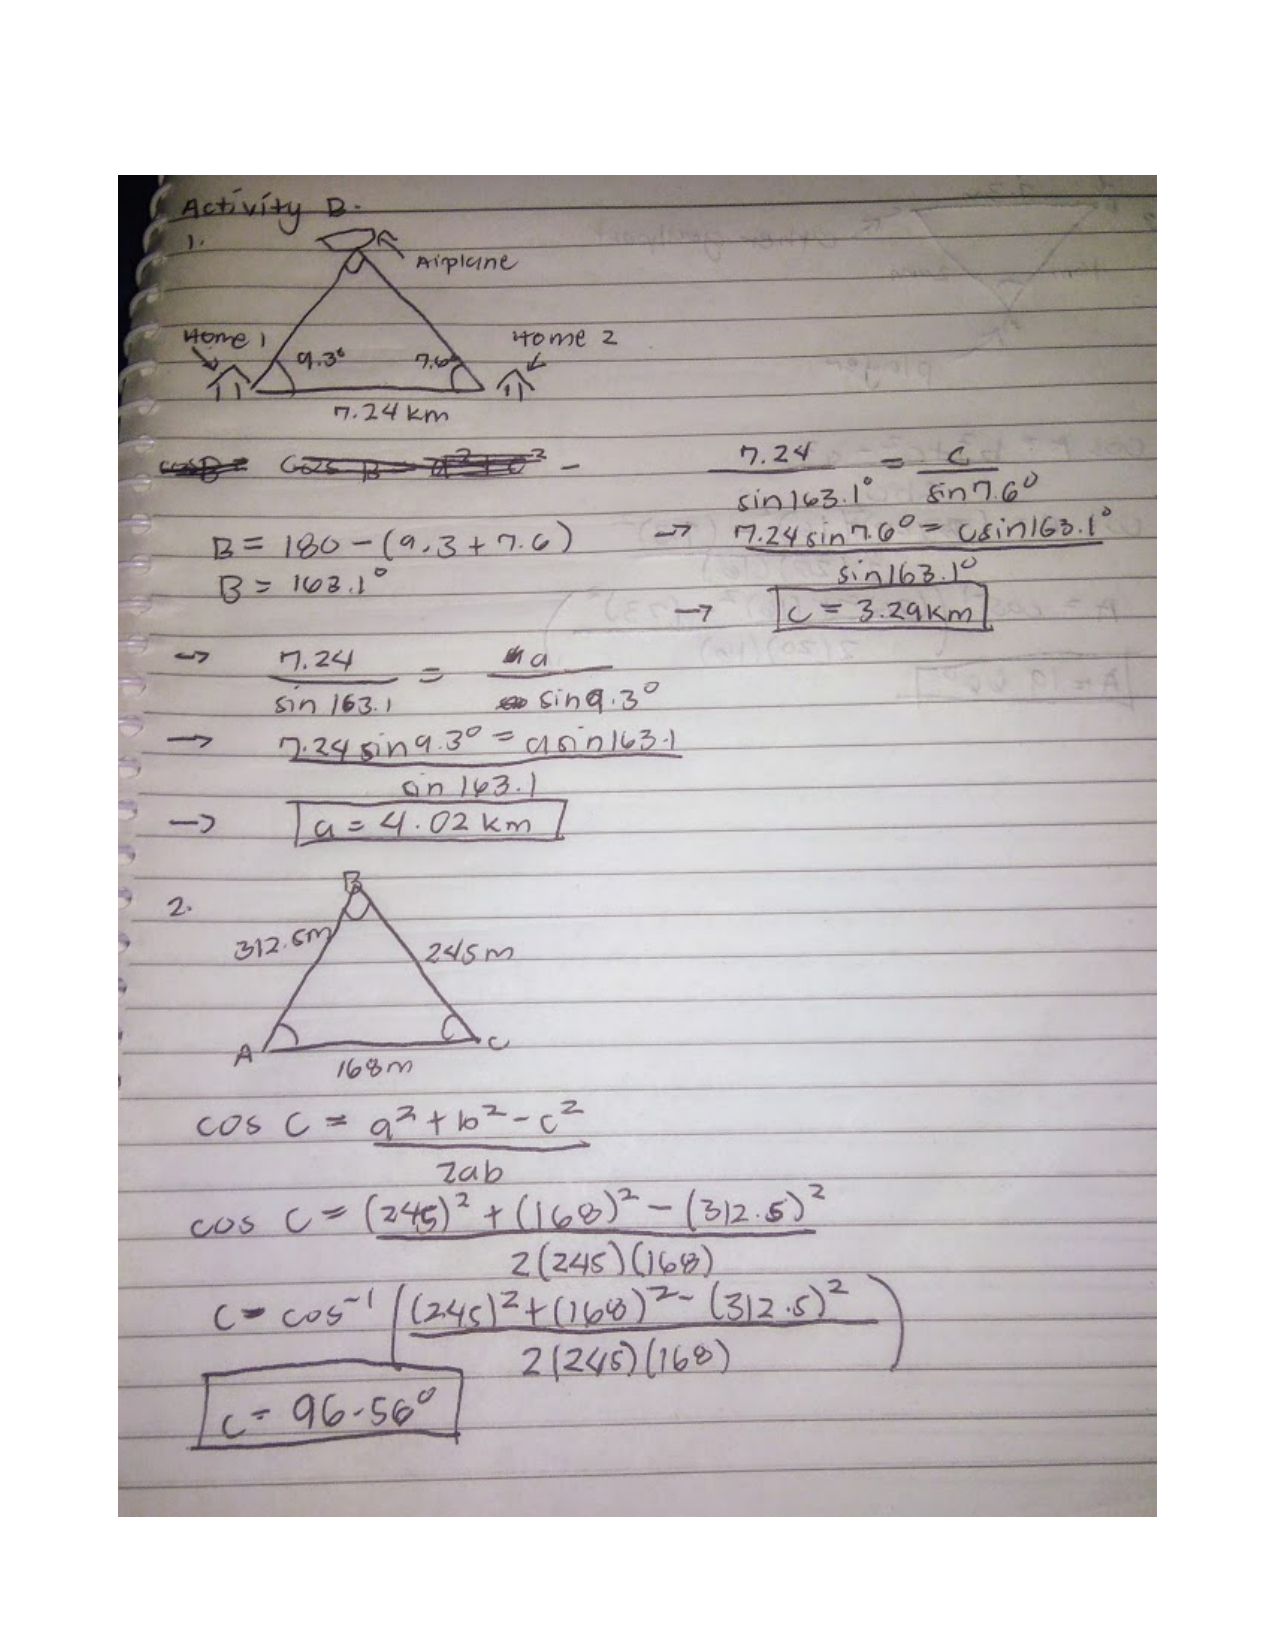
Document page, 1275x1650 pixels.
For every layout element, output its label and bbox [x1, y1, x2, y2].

picture [118, 175, 1157, 1517]
